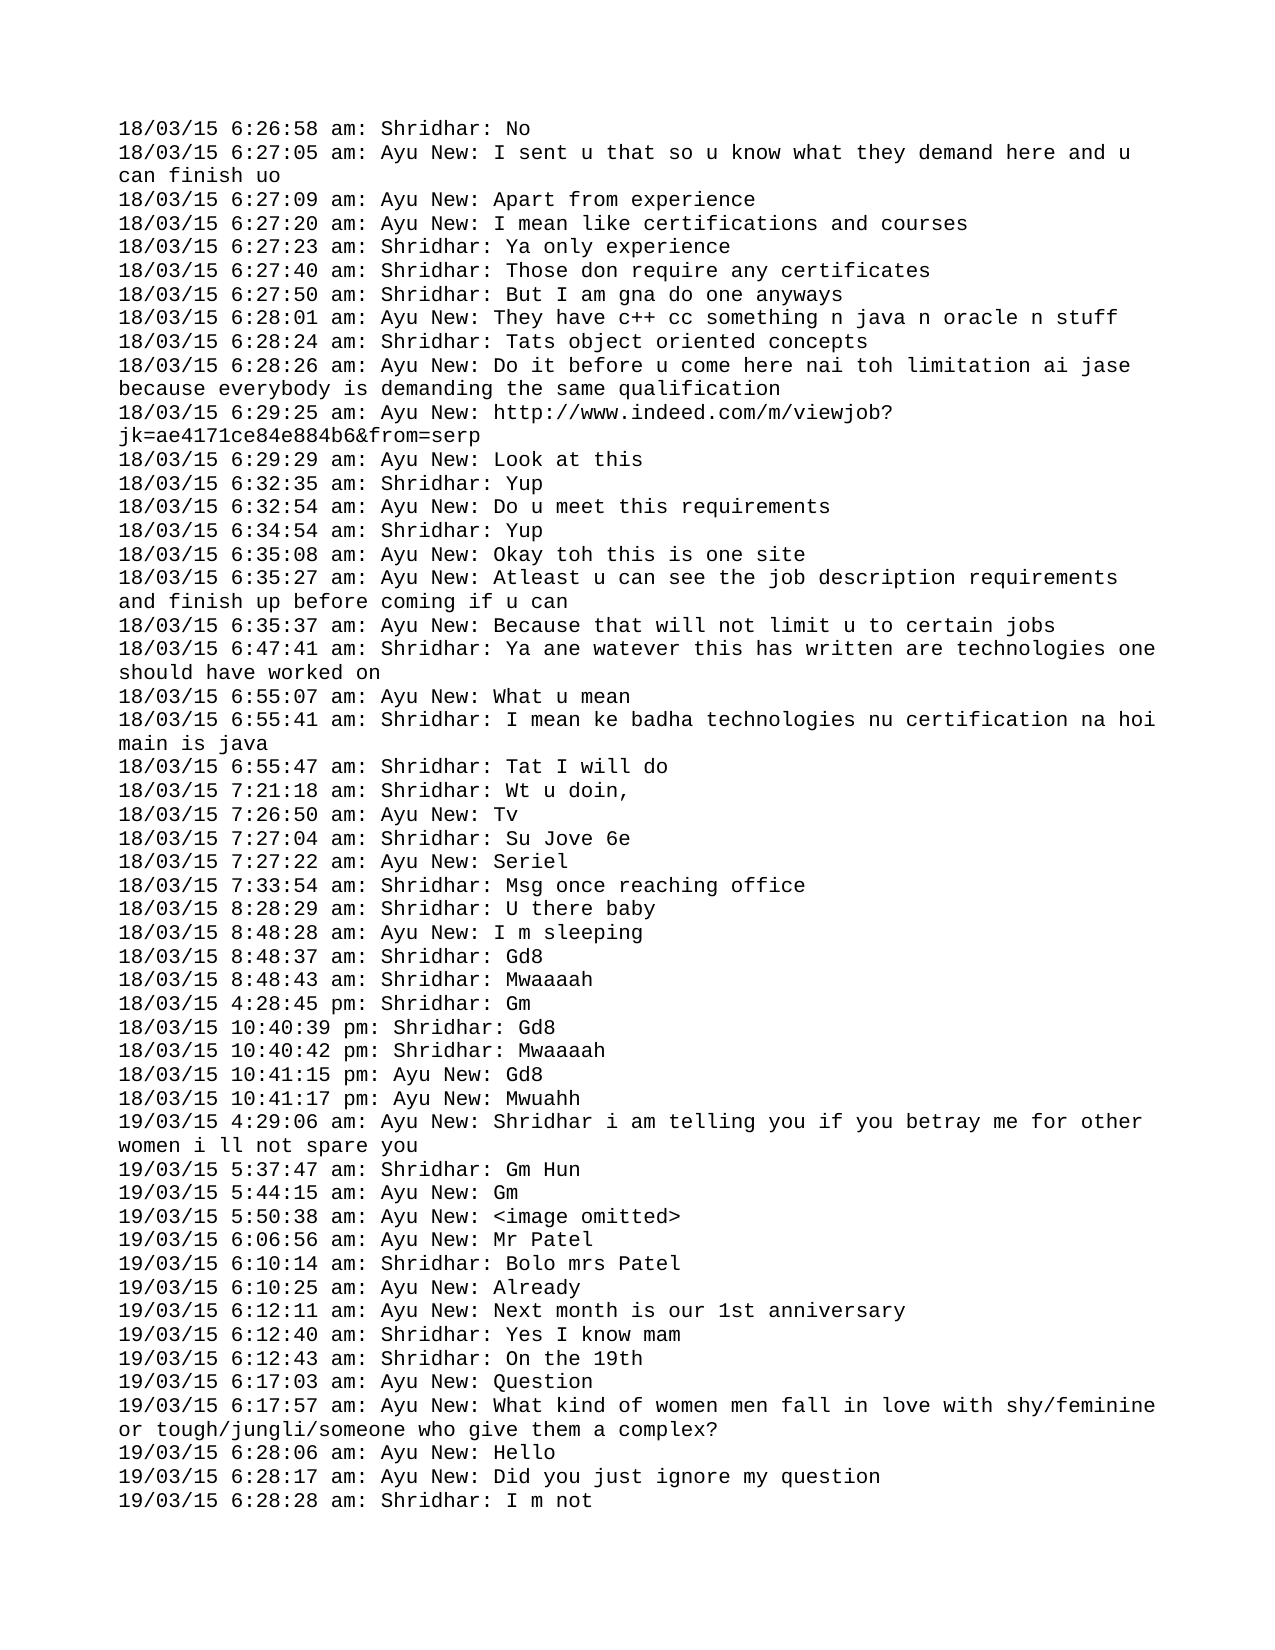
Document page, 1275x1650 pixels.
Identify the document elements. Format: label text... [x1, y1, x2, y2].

text 18/03/15 7:33:54 am: Shridhar: Msg once reaching office [118, 875, 1157, 898]
text 18/03/15 8:28:29 am: Shridhar: U there baby [118, 898, 1157, 922]
text 18/03/15 7:27:22 am: Ayu New: Seriel [118, 851, 1157, 875]
text 19/03/15 6:28:06 am: Ayu New: Hello [118, 1442, 1157, 1466]
text 19/03/15 6:28:28 am: Shridhar: I m not [118, 1489, 1157, 1513]
text 18/03/15 10:41:15 pm: Ayu New: Gd8 [118, 1064, 1157, 1088]
text 19/03/15 6:28:17 am: Ayu New: Did you just ignore my question [118, 1466, 1157, 1489]
text 18/03/15 10:40:42 pm: Shridhar: Mwaaaah [118, 1040, 1157, 1064]
text 19/03/15 6:12:40 am: Shridhar: Yes I know mam [118, 1324, 1157, 1348]
text 18/03/15 6:27:40 am: Shridhar: Those don require any certificates [118, 260, 1157, 284]
text 18/03/15 8:48:43 am: Shridhar: Mwaaaah [118, 969, 1157, 993]
text 18/03/15 6:27:23 am: Shridhar: Ya only experience [118, 236, 1157, 260]
text 18/03/15 6:35:37 am: Ayu New: Because that will not limit u to certain jobs [118, 615, 1157, 638]
text 18/03/15 6:26:58 am: Shridhar: No [118, 118, 1157, 142]
text 18/03/15 8:48:28 am: Ayu New: I m sleeping [118, 922, 1157, 946]
text 18/03/15 6:34:54 am: Shridhar: Yup [118, 520, 1157, 544]
text 19/03/15 6:17:57 am: Ayu New: What kind of women men fall in love with shy/feminine or tough/jungli/someone who give them a complex? [118, 1395, 1157, 1442]
text 18/03/15 6:35:27 am: Ayu New: Atleast u can see the job description requirements and finish up before coming if u can [118, 567, 1157, 615]
text 19/03/15 6:12:11 am: Ayu New: Next month is our 1st anniversary [118, 1300, 1157, 1324]
text 19/03/15 6:17:03 am: Ayu New: Question [118, 1371, 1157, 1395]
text 18/03/15 6:27:20 am: Ayu New: I mean like certifications and courses [118, 213, 1157, 236]
text 18/03/15 8:48:37 am: Shridhar: Gd8 [118, 946, 1157, 969]
text 18/03/15 6:28:26 am: Ayu New: Do it before u come here nai toh limitation ai jase because everybody is demanding the same qualification [118, 354, 1157, 402]
text 18/03/15 6:27:50 am: Shridhar: But I am gna do one anyways [118, 284, 1157, 307]
text 19/03/15 5:44:15 am: Ayu New: Gm [118, 1182, 1157, 1206]
text 18/03/15 4:28:45 pm: Shridhar: Gm [118, 993, 1157, 1017]
text 18/03/15 10:40:39 pm: Shridhar: Gd8 [118, 1017, 1157, 1040]
text 18/03/15 6:28:24 am: Shridhar: Tats object oriented concepts [118, 331, 1157, 354]
text 19/03/15 6:12:43 am: Shridhar: On the 19th [118, 1348, 1157, 1371]
text 18/03/15 7:26:50 am: Ayu New: Tv [118, 804, 1157, 827]
text 18/03/15 10:41:17 pm: Ayu New: Mwuahh [118, 1088, 1157, 1111]
text 19/03/15 4:29:06 am: Ayu New: Shridhar i am telling you if you betray me for other women i ll not spare you [118, 1111, 1157, 1158]
text 19/03/15 6:10:14 am: Shridhar: Bolo mrs Patel [118, 1253, 1157, 1277]
text 18/03/15 6:55:41 am: Shridhar: I mean ke badha technologies nu certification na hoi main is java [118, 709, 1157, 757]
text 18/03/15 6:28:01 am: Ayu New: They have c++ cc something n java n oracle n stuff [118, 307, 1157, 331]
text 18/03/15 6:55:07 am: Ayu New: What u mean [118, 686, 1157, 709]
text 18/03/15 6:29:25 am: Ayu New: http://www.indeed.com/m/viewjob?jk=ae4171ce84e884b6&from=serp [118, 402, 1157, 449]
text 18/03/15 7:27:04 am: Shridhar: Su Jove 6e [118, 827, 1157, 851]
text 18/03/15 6:32:54 am: Ayu New: Do u meet this requirements [118, 496, 1157, 520]
text 19/03/15 5:37:47 am: Shridhar: Gm Hun [118, 1158, 1157, 1182]
text 18/03/15 6:55:47 am: Shridhar: Tat I will do [118, 757, 1157, 780]
text 19/03/15 6:10:25 am: Ayu New: Already [118, 1277, 1157, 1300]
text 18/03/15 7:21:18 am: Shridhar: Wt u doin, [118, 780, 1157, 804]
text 18/03/15 6:27:09 am: Ayu New: Apart from experience [118, 189, 1157, 213]
text 18/03/15 6:27:05 am: Ayu New: I sent u that so u know what they demand here and u can finish uo [118, 142, 1157, 189]
text 18/03/15 6:29:29 am: Ayu New: Look at this [118, 449, 1157, 473]
text 18/03/15 6:47:41 am: Shridhar: Ya ane watever this has written are technologies one should have worked on [118, 638, 1157, 686]
text 18/03/15 6:35:08 am: Ayu New: Okay toh this is one site [118, 544, 1157, 567]
text 19/03/15 6:06:56 am: Ayu New: Mr Patel [118, 1229, 1157, 1253]
text 19/03/15 5:50:38 am: Ayu New: <image omitted> [118, 1206, 1157, 1229]
text 18/03/15 6:32:35 am: Shridhar: Yup [118, 473, 1157, 496]
